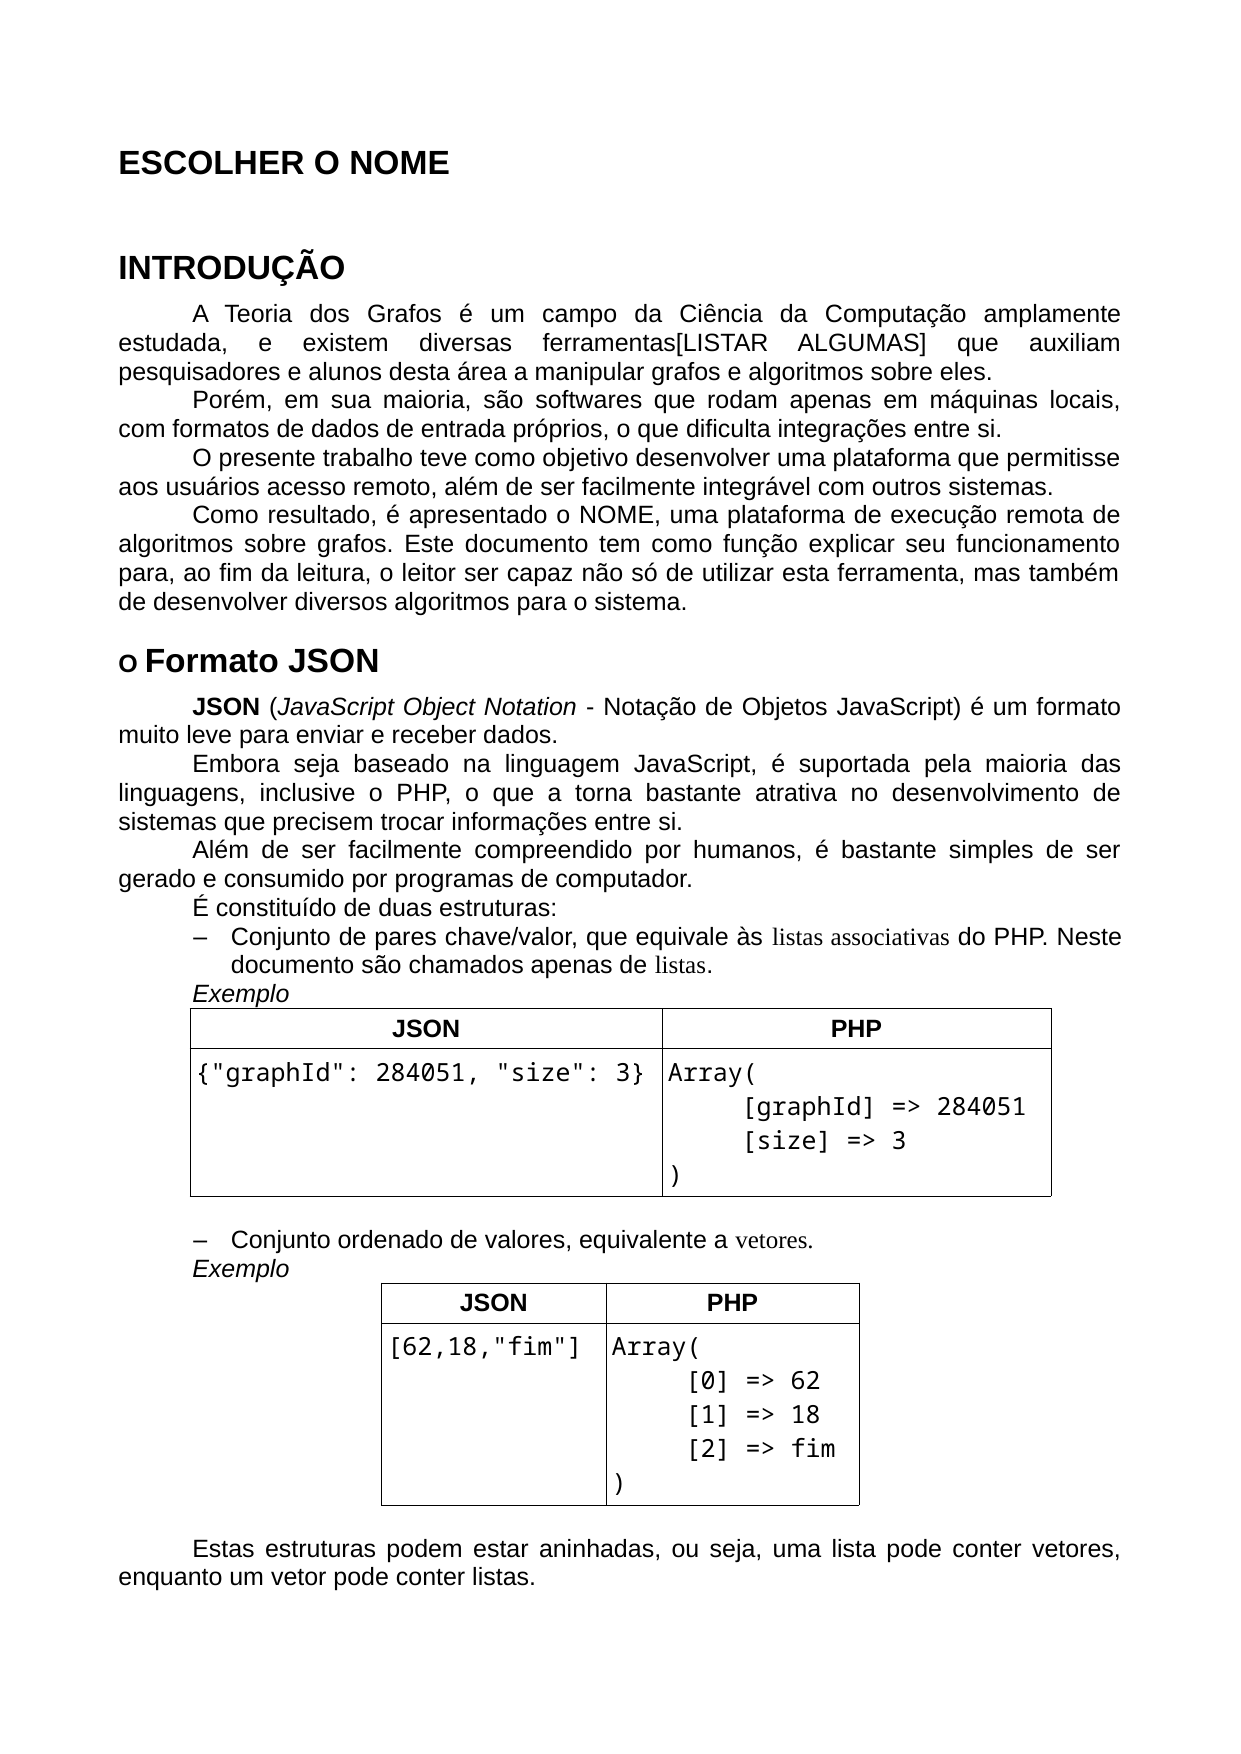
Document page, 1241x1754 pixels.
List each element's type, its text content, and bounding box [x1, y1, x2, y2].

subtitle O Formato JSON [118, 640, 1122, 679]
text Além de ser facilmente compreendido por humanos, é bastante simples de ser gerado e consumido por programas de computador. [118, 835, 1122, 893]
list Conjunto de pares chave/valor, que equivale às listas associativas do PHP. Neste documento são chamados apenas de listas. [193, 922, 1122, 979]
table_header JSON [191, 1009, 662, 1048]
table_header PHP [663, 1009, 1051, 1048]
list Conjunto ordenado de valores, equivalente a vetores. [193, 1225, 1122, 1254]
text Estas estruturas podem estar aninhadas, ou seja, uma lista pode conter vetores, enquanto um vetor pode conter listas. [118, 1534, 1122, 1591]
text Exemplo [118, 979, 1122, 1008]
subtitle ESCOLHER O NOME [118, 143, 1122, 182]
table_header PHP [607, 1284, 859, 1323]
table_header JSON [382, 1284, 606, 1323]
text A Teoria dos Grafos é um campo da Ciência da Computação amplamente estudada, e existem diversas ferramentas[LISTAR ALGUMAS] que auxiliam pesquisadores e alunos desta área a manipular grafos e algoritmos sobre eles. [118, 299, 1122, 385]
table_cell [62,18,"fim"] [382, 1324, 606, 1505]
text JSON (JavaScript Object Notation - Notação de Objetos JavaScript) é um formato muito leve para enviar e receber dados. [118, 692, 1122, 749]
table_cell {"graphId": 284051, "size": 3} [191, 1049, 662, 1196]
text Exemplo [118, 1254, 1122, 1283]
text Embora seja baseado na linguagem JavaScript, é suportada pela maioria das linguagens, inclusive o PHP, o que a torna bastante atrativa no desenvolvimento de sistemas que precisem trocar informações entre si. [118, 749, 1122, 835]
text É constituído de duas estruturas: [118, 893, 1122, 922]
table_cell Array( [graphId] => 284051 [size] => 3 ) [663, 1049, 1051, 1196]
text Como resultado, é apresentado o NOME, uma plataforma de execução remota de algoritmos sobre grafos. Este documento tem como função explicar seu funcionamento para, ao fim da leitura, o leitor ser capaz não só de utilizar esta ferramenta, mas também de desenvolver diversos algoritmos para o sistema. [118, 500, 1122, 615]
subtitle INTRODUÇÃO [118, 248, 1122, 287]
text O presente trabalho teve como objetivo desenvolver uma plataforma que permitisse aos usuários acesso remoto, além de ser facilmente integrável com outros sistemas. [118, 443, 1122, 500]
text Porém, em sua maioria, são softwares que rodam apenas em máquinas locais, com formatos de dados de entrada próprios, o que dificulta integrações entre si. [118, 385, 1122, 443]
table_cell Array( [0] => 62 [1] => 18 [2] => fim ) [607, 1324, 859, 1505]
